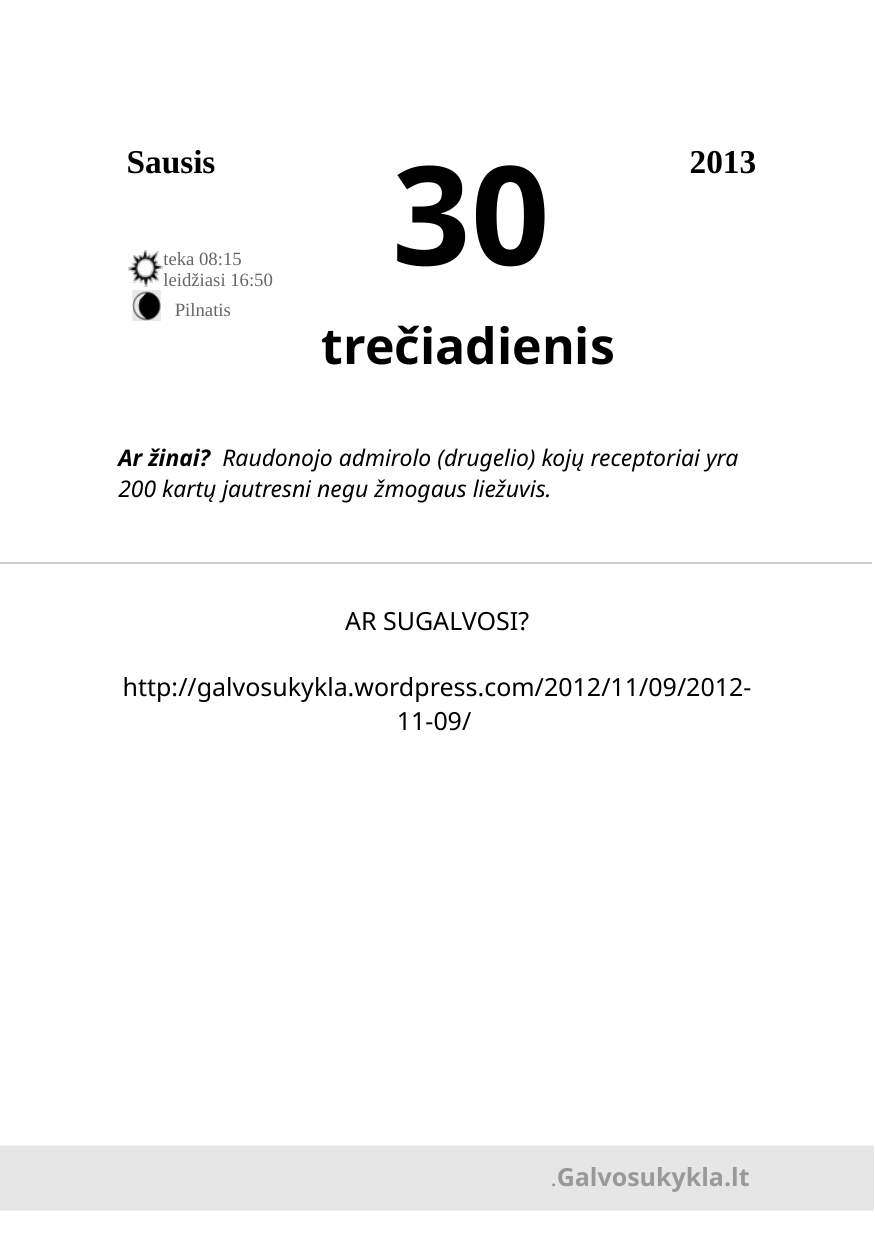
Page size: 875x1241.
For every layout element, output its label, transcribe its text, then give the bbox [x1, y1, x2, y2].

text Ar žinai? Raudonojo admirolo (drugelio) kojų receptoriai yra 200 kartų jautresni negu žmogaus liežuvis. [118, 442, 756, 504]
table_header Sausis teka 08:15 leidžiasi 16:50 [118, 118, 298, 287]
text AR SUGALVOSI? [118, 604, 756, 638]
text http://galvosukykla.wordpress.com/2012/11/09/2012-11-09/ [118, 669, 756, 737]
table_header 30 trečiadienis [299, 118, 638, 379]
table_header 2013 [638, 118, 756, 379]
table_header Pilnatis [118, 288, 298, 379]
